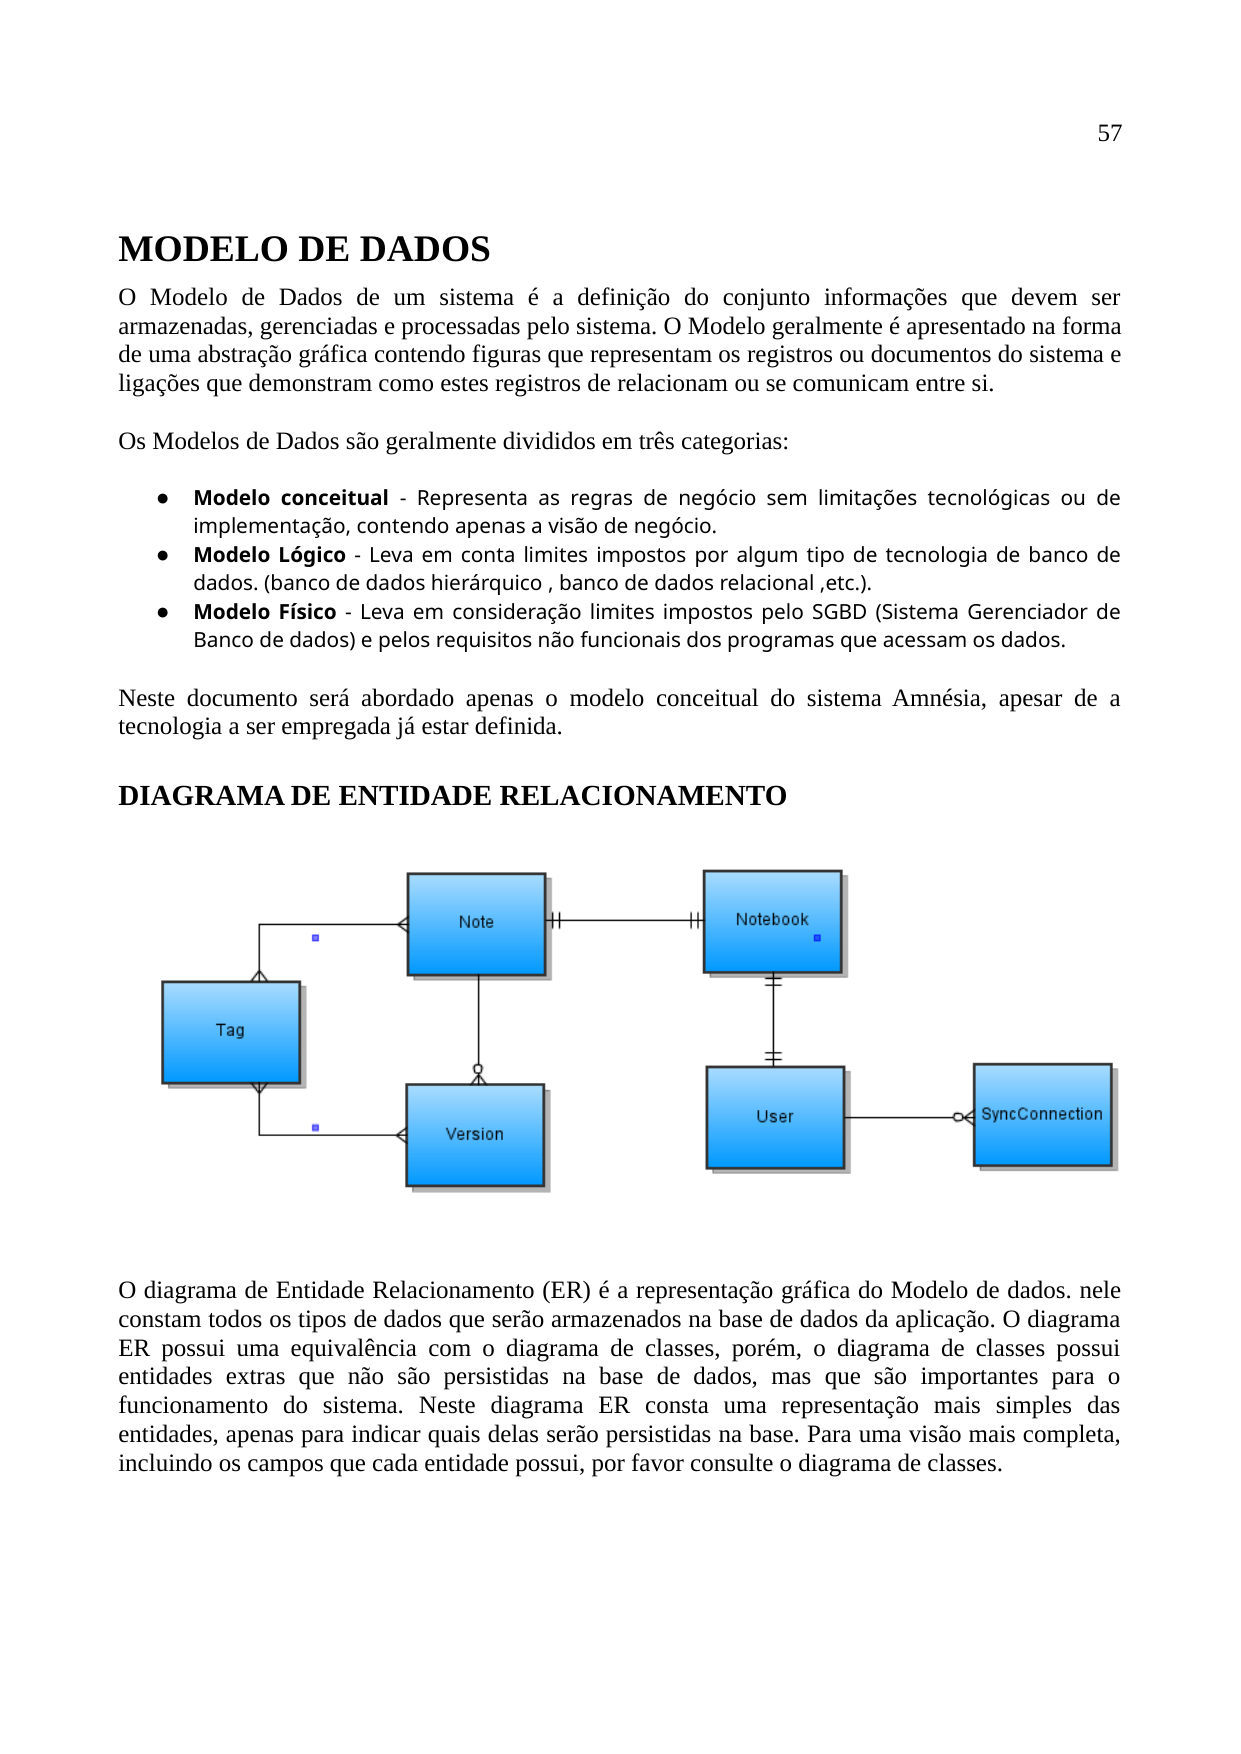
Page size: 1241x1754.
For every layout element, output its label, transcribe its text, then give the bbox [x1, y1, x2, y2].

subtitle MODELO DE DADOS [118, 226, 1122, 269]
picture [134, 828, 1138, 1209]
text Os Modelos de Dados são geralmente divididos em três categorias: [118, 426, 1122, 454]
list Modelo Lógico - Leva em conta limites impostos por algum tipo de tecnologia de banco de dados. (banco de dados hierárquico , banco de dados relacional ,etc.). [156, 540, 1122, 597]
text O diagrama de Entidade Relacionamento (ER) é a representação gráfica do Modelo de dados. nele constam todos os tipos de dados que serão armazenados na base de dados da aplicação. O diagrama ER possui uma equivalência com o diagrama de classes, porém, o diagrama de classes possui entidades extras que não são persistidas na base de dados, mas que são importantes para o funcionamento do sistema. Neste diagrama ER consta uma representação mais simples das entidades, apenas para indicar quais delas serão persistidas na base. Para uma visão mais completa, incluindo os campos que cada entidade possui, por favor consulte o diagrama de classes. [118, 1275, 1122, 1476]
text Neste documento será abordado apenas o modelo conceitual do sistema Amnésia, apesar de a tecnologia a ser empregada já estar definida. [118, 683, 1122, 740]
list Modelo conceitual - Representa as regras de negócio sem limitações tecnológicas ou de implementação, contendo apenas a visão de negócio. [156, 483, 1122, 540]
text O Modelo de Dados de um sistema é a definição do conjunto informações que devem ser armazenadas, gerenciadas e processadas pelo sistema. O Modelo geralmente é apresentado na forma de uma abstração gráfica contendo figuras que representam os registros ou documentos do sistema e ligações que demonstram como estes registros de relacionam ou se comunicam entre si. [118, 282, 1122, 397]
subtitle DIAGRAMA DE ENTIDADE RELACIONAMENTO [118, 778, 1122, 811]
list Modelo Físico - Leva em consideração limites impostos pelo SGBD (Sistema Gerenciador de Banco de dados) e pelos requisitos não funcionais dos programas que acessam os dados. [156, 597, 1122, 654]
